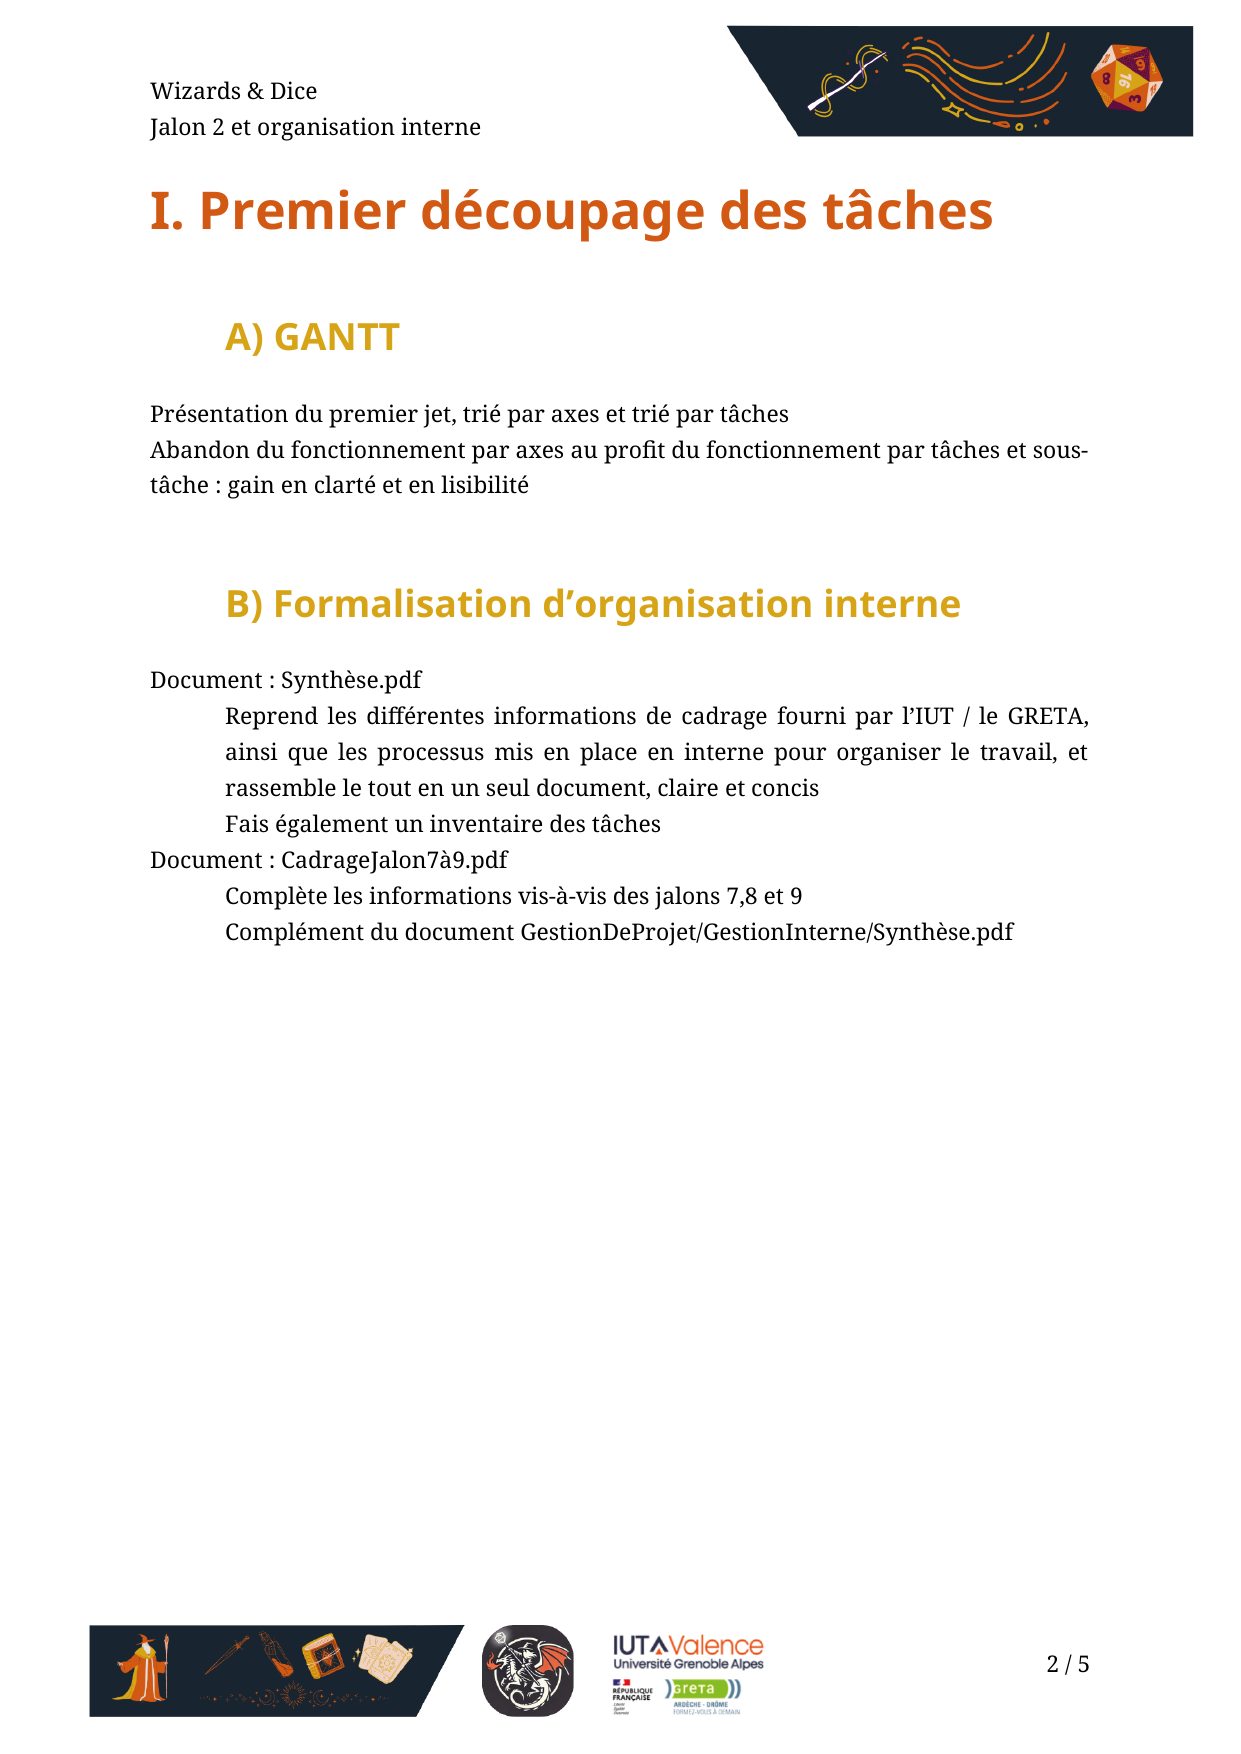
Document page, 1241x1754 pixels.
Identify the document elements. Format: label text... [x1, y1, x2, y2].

text Complète les informations vis-à-vis des jalons 7,8 et 9 [225, 880, 1090, 911]
text Complément du document GestionDeProjet/GestionInterne/Synthèse.pdf [225, 916, 1090, 947]
text Fais également un inventaire des tâches [225, 808, 1090, 839]
subtitle B) Formalisation d’organisation interne [225, 577, 1090, 628]
text Document : CadrageJalon7à9.pdf [150, 844, 1090, 875]
subtitle A) GANTT [225, 311, 1090, 362]
subtitle I. Premier découpage des tâches [150, 174, 1090, 245]
picture [81, 1614, 788, 1726]
picture [720, 22, 1208, 140]
text Présentation du premier jet, trié par axes et trié par tâches [150, 398, 1090, 429]
text Reprend les différentes informations de cadrage fourni par l’IUT / le GRETA, ainsi que les processus mis en place en interne pour organiser le travail, et rassemble le tout en un seul document, claire et concis [225, 700, 1090, 803]
text Document : Synthèse.pdf [150, 664, 1090, 696]
text Abandon du fonctionnement par axes au profit du fonctionnement par tâches et sous-tâche : gain en clarté et en lisibilité [150, 433, 1090, 501]
